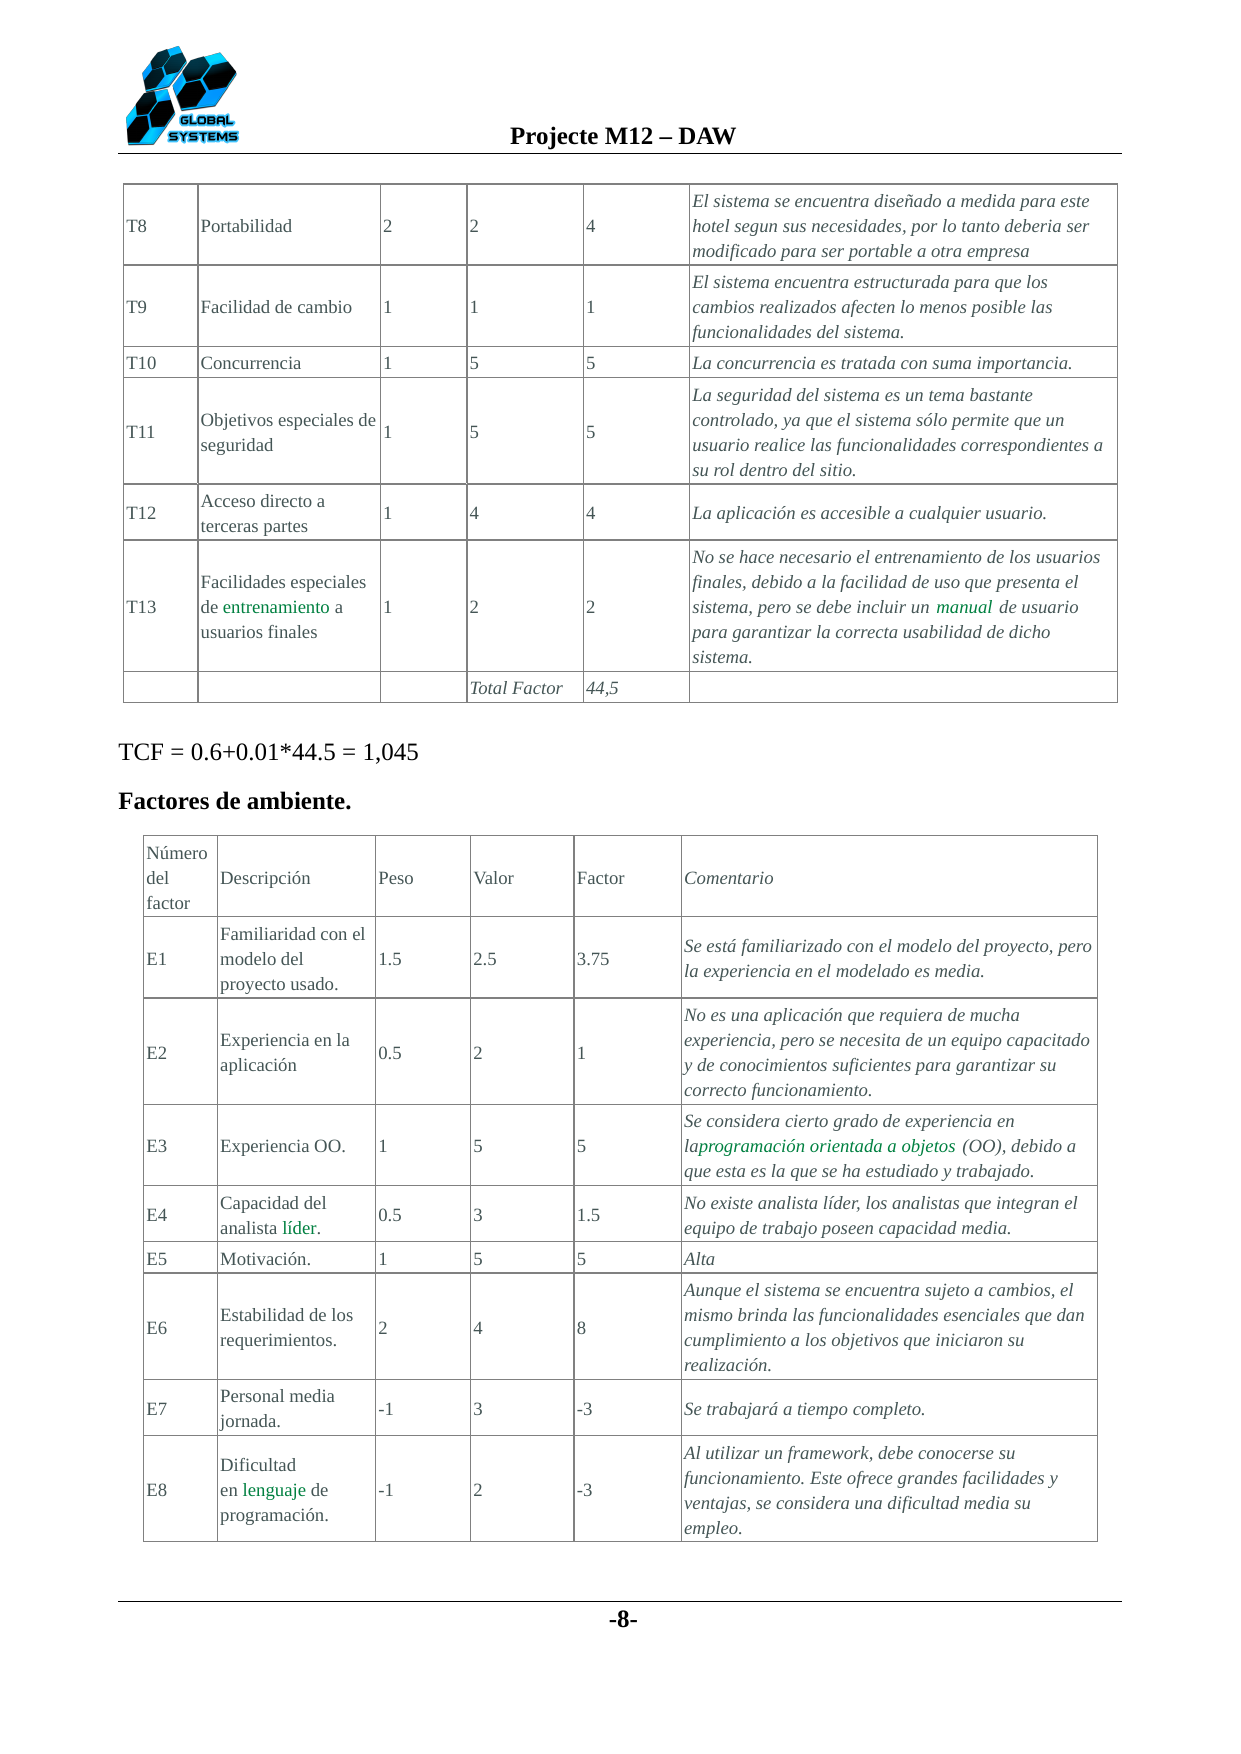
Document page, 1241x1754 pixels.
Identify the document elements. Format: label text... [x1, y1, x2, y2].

table_cell 5 [584, 347, 689, 377]
table_cell Concurrencia [199, 347, 380, 377]
table_cell 5 [584, 378, 689, 483]
table_cell 5 [471, 1105, 573, 1185]
table_cell 1 [584, 266, 689, 346]
table_cell 3 [471, 1186, 573, 1241]
table_header Valor [471, 836, 573, 916]
table_cell No es una aplicación que requiera de mucha experiencia, pero se necesita de un equipo capacitado y de conocimientos suficientes para garantizar su correcto funcionamiento. [682, 999, 1097, 1103]
table_cell 1 [468, 266, 583, 346]
table_cell Portabilidad [199, 185, 380, 264]
table_cell 1 [575, 999, 681, 1103]
table_cell E5 [144, 1242, 217, 1272]
table_cell Capacidad del analista líder. [218, 1186, 375, 1241]
table_cell [381, 672, 466, 702]
table_cell Experiencia en la aplicación [218, 999, 375, 1103]
table_cell 2 [468, 185, 583, 264]
table_cell [690, 672, 1117, 702]
table_header Comentario [682, 836, 1097, 916]
table_cell 1.5 [376, 917, 470, 997]
table_cell T12 [124, 485, 197, 539]
table_header Factor [575, 836, 681, 916]
text TCF = 0.6+0.01*44.5 = 1,045 [118, 702, 1122, 765]
table_cell 5 [468, 347, 583, 377]
table_cell No existe analista líder, los analistas que integran el equipo de trabajo poseen capacidad media. [682, 1186, 1097, 1241]
table_cell 2 [471, 999, 573, 1103]
table_cell 1 [376, 1242, 470, 1272]
table_cell Personal media jornada. [218, 1380, 375, 1435]
table_cell -1 [376, 1380, 470, 1435]
table_cell Motivación. [218, 1242, 375, 1272]
table_cell 2 [471, 1436, 573, 1541]
table_cell Facilidades especiales de entrenamiento a usuarios finales [199, 541, 380, 671]
table_cell 2 [381, 185, 466, 264]
table_cell No se hace necesario el entrenamiento de los usuarios finales, debido a la facilidad de uso que presenta el sistema, pero se debe incluir un manual de usuario para garantizar la correcta usabilidad de dicho sistema. [690, 541, 1117, 671]
table_cell E6 [144, 1274, 217, 1378]
table_cell 1 [381, 266, 466, 346]
table_cell Alta [682, 1242, 1097, 1272]
table_cell 2 [376, 1274, 470, 1378]
table_cell Familiaridad con el modelo del proyecto usado. [218, 917, 375, 997]
table_cell T13 [124, 541, 197, 671]
table_cell 44,5 [584, 672, 689, 702]
table_cell La seguridad del sistema es un tema bastante controlado, ya que el sistema sólo permite que un usuario realice las funcionalidades correspondientes a su rol dentro del sitio. [690, 378, 1117, 483]
picture [121, 20, 244, 165]
table_cell La concurrencia es tratada con suma importancia. [690, 347, 1117, 377]
table_cell 3 [471, 1380, 573, 1435]
table_cell 1 [381, 347, 466, 377]
table_header Peso [376, 836, 470, 916]
table_cell 1 [381, 485, 466, 539]
table_cell 1 [376, 1105, 470, 1185]
table_header Descripción [218, 836, 375, 916]
text Factores de ambiente. [118, 786, 1122, 814]
table_cell [124, 672, 197, 702]
table_cell 5 [575, 1242, 681, 1272]
table_cell E7 [144, 1380, 217, 1435]
table_cell Total Factor [468, 672, 583, 702]
table_cell -1 [376, 1436, 470, 1541]
table_cell 5 [575, 1105, 681, 1185]
table_cell La aplicación es accesible a cualquier usuario. [690, 485, 1117, 539]
table_cell T11 [124, 378, 197, 483]
table_cell T9 [124, 266, 197, 346]
table_cell E1 [144, 917, 217, 997]
table_cell 4 [584, 485, 689, 539]
table_cell 0.5 [376, 999, 470, 1103]
table_cell E8 [144, 1436, 217, 1541]
table_cell T8 [124, 185, 197, 264]
table_cell Aunque el sistema se encuentra sujeto a cambios, el mismo brinda las funcionalidades esenciales que dan cumplimiento a los objetivos que iniciaron su realización. [682, 1274, 1097, 1378]
table_cell 1 [381, 378, 466, 483]
table_cell 1.5 [575, 1186, 681, 1241]
table_cell 4 [468, 485, 583, 539]
table_cell El sistema se encuentra diseñado a medida para este hotel segun sus necesidades, por lo tanto deberia ser modificado para ser portable a otra empresa [690, 185, 1117, 264]
table_cell Se está familiarizado con el modelo del proyecto, pero la experiencia en el modelado es media. [682, 917, 1097, 997]
table_cell 5 [468, 378, 583, 483]
table_cell E2 [144, 999, 217, 1103]
table_cell Se considera cierto grado de experiencia en laprogramación orientada a objetos (OO), debido a que esta es la que se ha estudiado y trabajado. [682, 1105, 1097, 1185]
table_header Número del factor [144, 836, 217, 916]
table_cell 8 [575, 1274, 681, 1378]
table_cell 2 [584, 541, 689, 671]
table_cell Objetivos especiales de seguridad [199, 378, 380, 483]
table_cell 4 [584, 185, 689, 264]
table_cell E4 [144, 1186, 217, 1241]
table_cell E3 [144, 1105, 217, 1185]
table_cell 3.75 [575, 917, 681, 997]
table_cell [199, 672, 380, 702]
table_cell Dificultad en lenguaje de programación. [218, 1436, 375, 1541]
table_cell -3 [575, 1436, 681, 1541]
table_cell Estabilidad de los requerimientos. [218, 1274, 375, 1378]
table_cell 5 [471, 1242, 573, 1272]
table_cell 0.5 [376, 1186, 470, 1241]
table_cell T10 [124, 347, 197, 377]
table_cell -3 [575, 1380, 681, 1435]
table_cell Acceso directo a terceras partes [199, 485, 380, 539]
table_cell 4 [471, 1274, 573, 1378]
table_cell Se trabajará a tiempo completo. [682, 1380, 1097, 1435]
table_cell 2 [468, 541, 583, 671]
table_cell Al utilizar un framework, debe conocerse su funcionamiento. Este ofrece grandes facilidades y ventajas, se considera una dificultad media su empleo. [682, 1436, 1097, 1541]
table_cell El sistema encuentra estructurada para que los cambios realizados afecten lo menos posible las funcionalidades del sistema. [690, 266, 1117, 346]
table_cell 1 [381, 541, 466, 671]
table_cell 2.5 [471, 917, 573, 997]
table_cell Facilidad de cambio [199, 266, 380, 346]
table_cell Experiencia OO. [218, 1105, 375, 1185]
